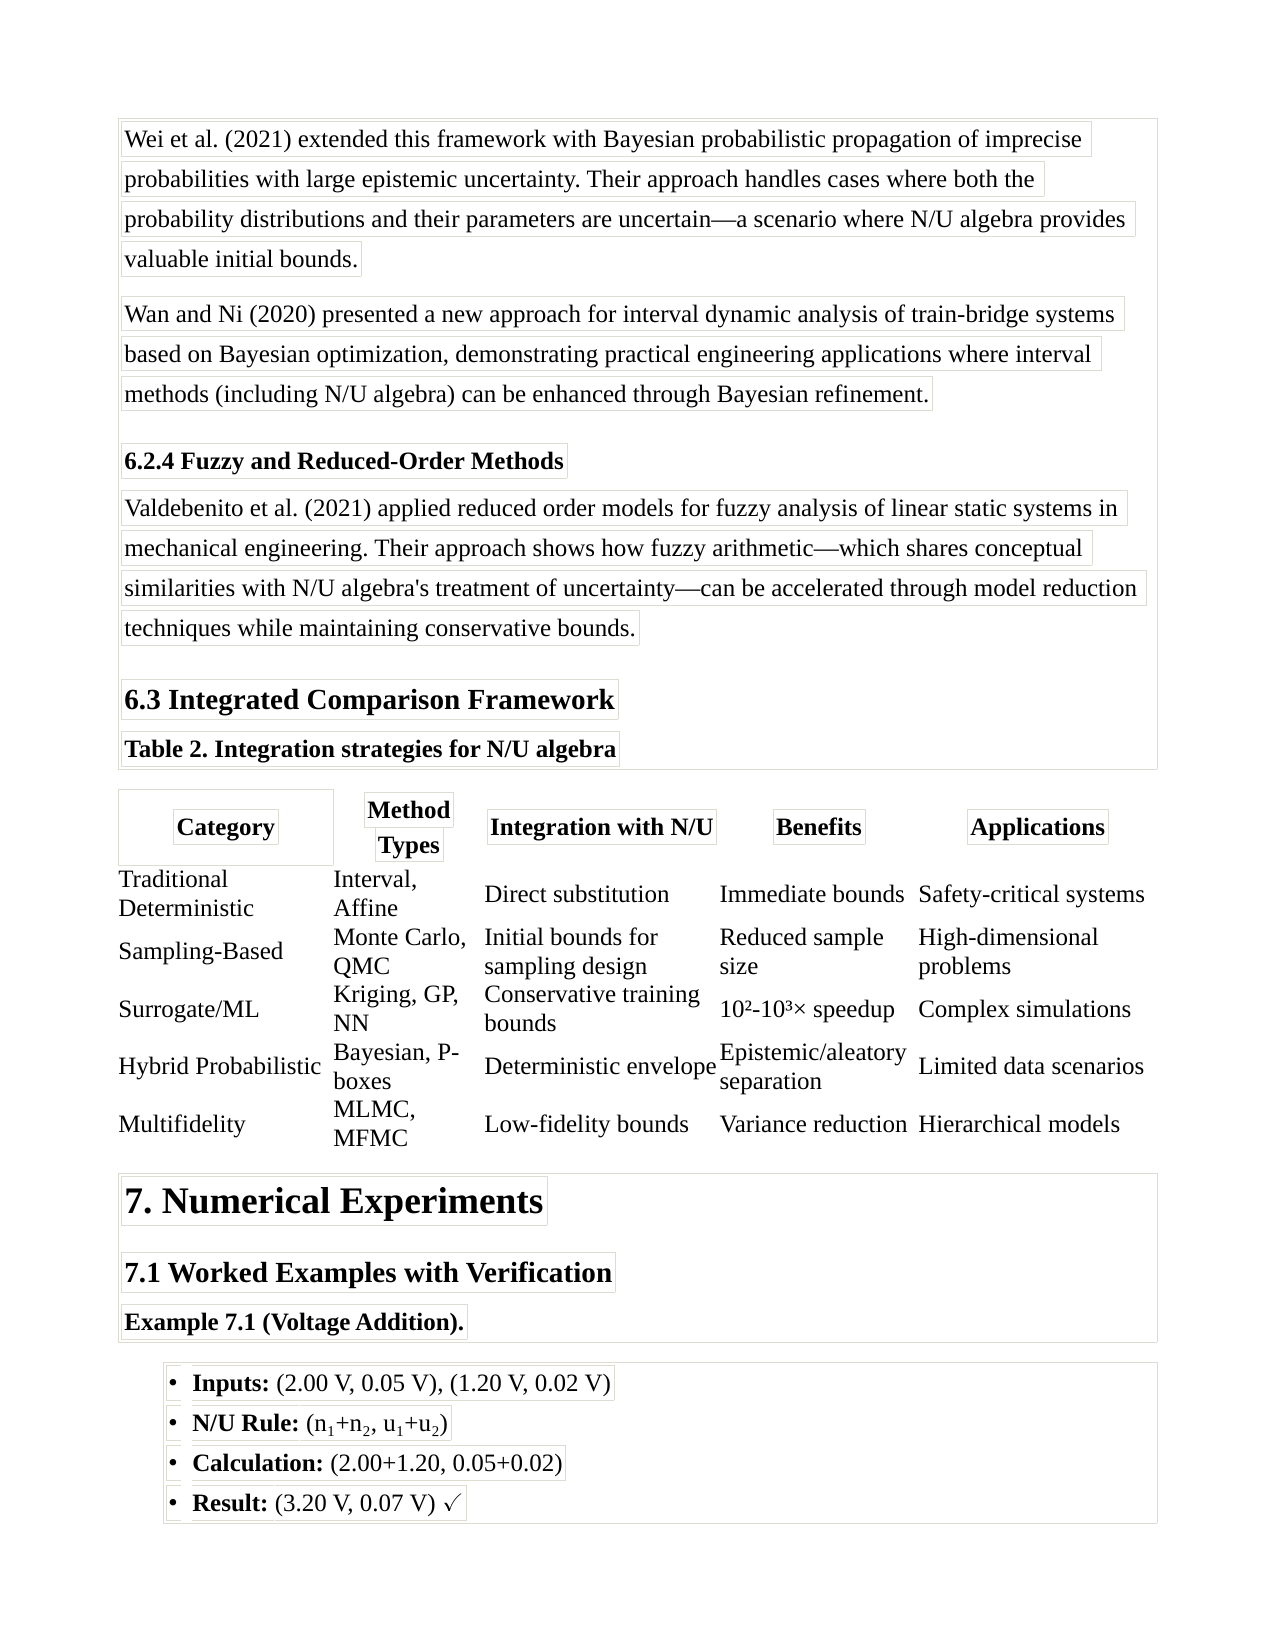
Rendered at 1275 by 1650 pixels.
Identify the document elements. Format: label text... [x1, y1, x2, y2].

table_header Integration with N/U [484, 789, 719, 864]
text Wei et al. (2021) extended this framework with Bayesian probabilistic propagation of imprecise probabilities with large epistemic uncertainty. Their approach handles cases where both the probability distributions and their parameters are uncertain—a scenario where N/U algebra provides valuable initial bounds. [119, 119, 1157, 276]
list Calculation: (2.00+1.20, 0.05+0.02) [164, 1442, 1157, 1480]
list Inputs: (2.00 V, 0.05 V), (1.20 V, 0.02 V) [164, 1363, 1157, 1400]
list Result: (3.20 V, 0.07 V) ✓ [164, 1482, 1157, 1523]
list N/U Rule: (n₁+n₂, u₁+u₂) [164, 1402, 1157, 1440]
table_cell Limited data scenarios [918, 1037, 1157, 1094]
table_cell Monte Carlo, QMC [333, 922, 484, 979]
table_cell Hierarchical models [918, 1095, 1157, 1152]
table_cell Direct substitution [484, 865, 719, 922]
table_cell Reduced sample size [719, 922, 918, 979]
subtitle 7. Numerical Experiments [119, 1174, 1157, 1225]
table_cell Low-fidelity bounds [484, 1095, 719, 1152]
table_cell Sampling-Based [118, 922, 333, 979]
table_cell Complex simulations [918, 980, 1157, 1037]
table_cell Multifidelity [118, 1095, 333, 1152]
subtitle 7.1 Worked Examples with Verification [119, 1249, 1157, 1292]
table_cell Variance reduction [719, 1095, 918, 1152]
table_cell High-dimensional problems [918, 922, 1157, 979]
table_header Applications [918, 789, 1157, 864]
table_cell Epistemic/aleatory separation [719, 1037, 918, 1094]
table_cell Deterministic envelope [484, 1037, 719, 1094]
table_cell Surrogate/ML [118, 980, 333, 1037]
table_cell Immediate bounds [719, 865, 918, 922]
table_header Benefits [719, 789, 918, 864]
table_cell Safety-critical systems [918, 865, 1157, 922]
subtitle 6.2.4 Fuzzy and Reduced-Order Methods [119, 440, 1157, 478]
table_header Method Types [334, 789, 484, 864]
subtitle 6.3 Integrated Comparison Framework [119, 676, 1157, 719]
table_cell Initial bounds for sampling design [484, 922, 719, 979]
table_cell Kriging, GP, NN [333, 980, 484, 1037]
table_cell Hybrid Probabilistic [118, 1037, 333, 1094]
text Table 2. Integration strategies for N/U algebra [119, 728, 1157, 769]
text Wan and Ni (2020) presented a new approach for interval dynamic analysis of train-bridge systems based on Bayesian optimization, demonstrating practical engineering applications where interval methods (including N/U algebra) can be enhanced through Bayesian refinement. [119, 293, 1157, 411]
text Example 7.1 (Voltage Addition). [119, 1301, 1157, 1342]
table_cell Conservative training bounds [484, 980, 719, 1037]
table_header Category [119, 790, 333, 864]
table_cell MLMC, MFMC [333, 1095, 484, 1152]
table_cell Interval, Affine [333, 865, 484, 922]
table_cell Traditional Deterministic [118, 866, 333, 922]
table_cell Bayesian, P-boxes [333, 1037, 484, 1094]
table_cell 10²-10³× speedup [719, 980, 918, 1037]
text Valdebenito et al. (2021) applied reduced order models for fuzzy analysis of linear static systems in mechanical engineering. Their approach shows how fuzzy arithmetic—which shares conceptual similarities with N/U algebra's treatment of uncertainty—can be accelerated through model reduction techniques while maintaining conservative bounds. [119, 487, 1157, 645]
